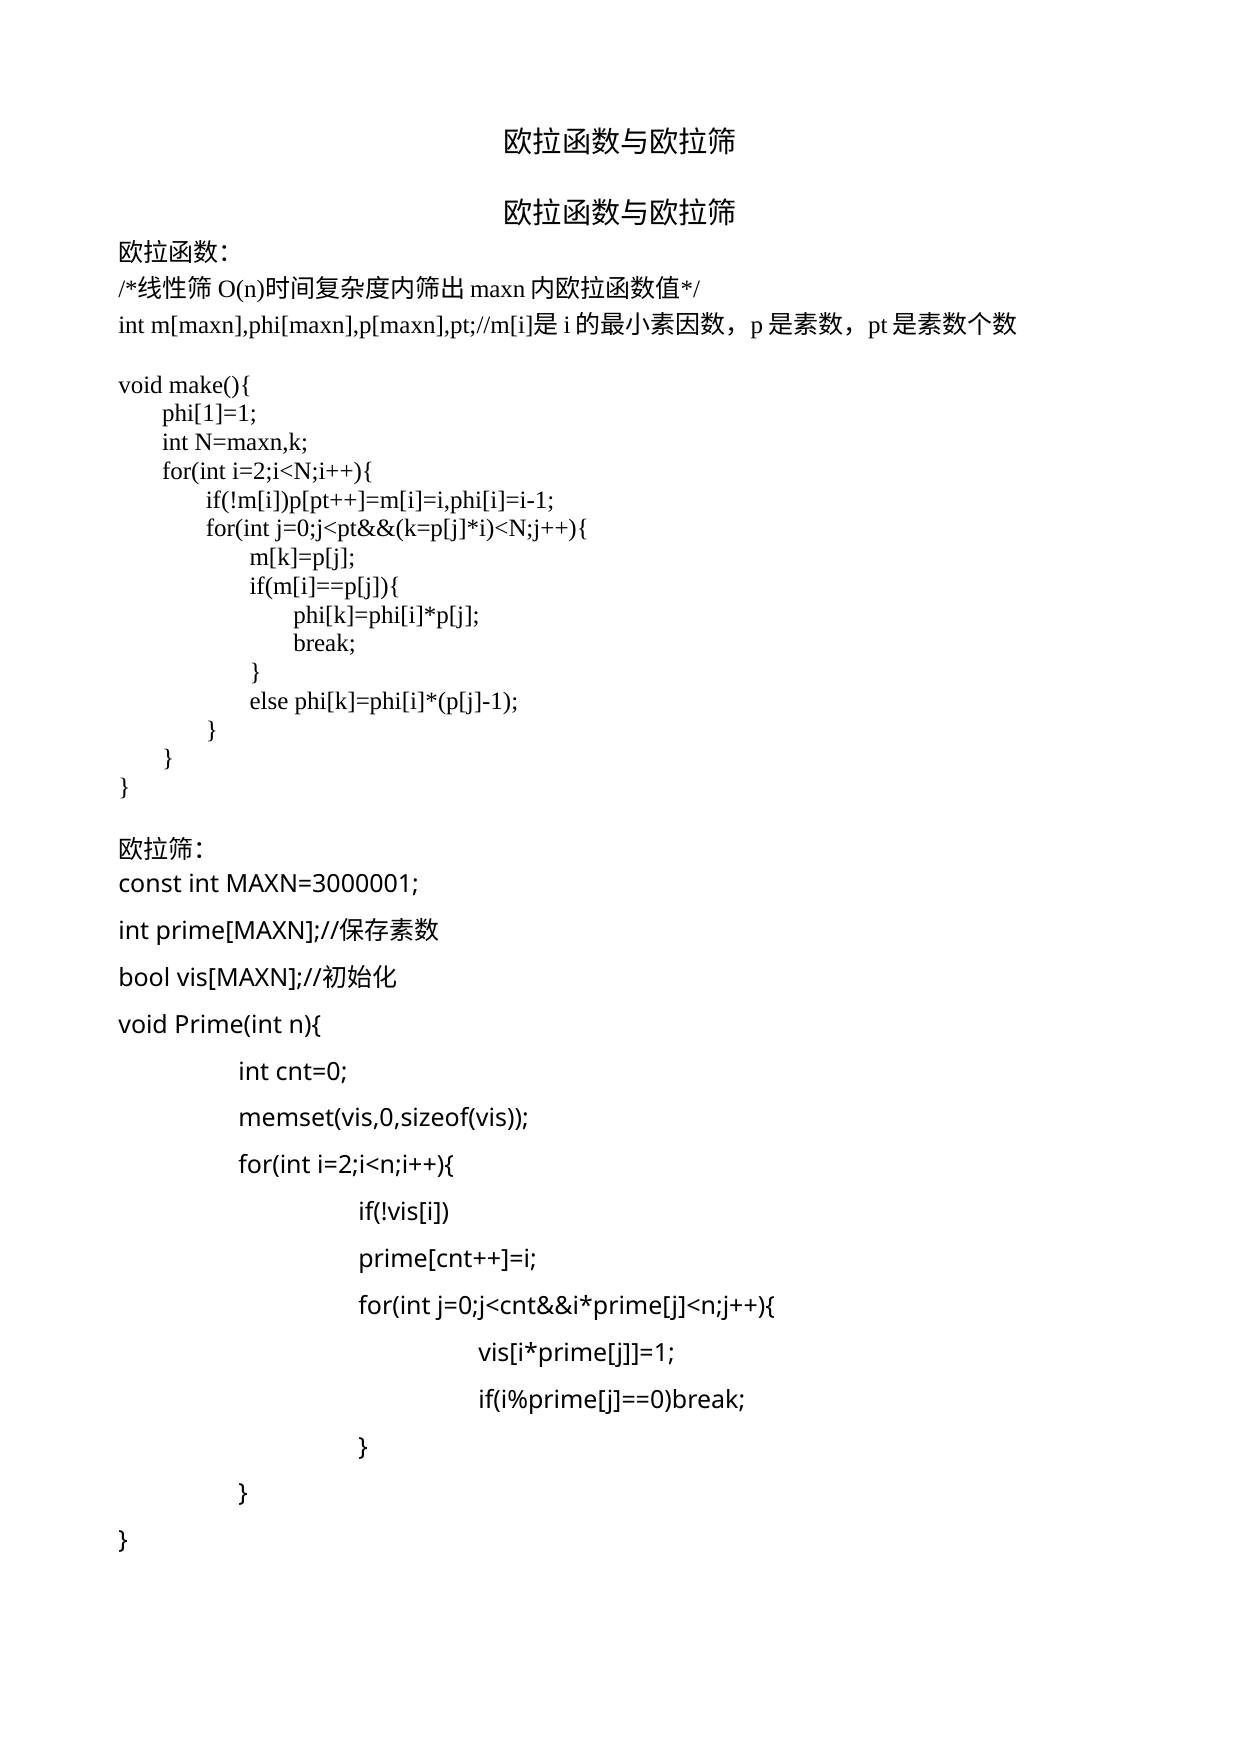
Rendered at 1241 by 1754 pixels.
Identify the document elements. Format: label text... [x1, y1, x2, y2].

text if(!vis[i]) [118, 1181, 1122, 1228]
text 欧拉筛： [118, 830, 1122, 866]
text vis[i*prime[j]]=1; [118, 1322, 1122, 1369]
text } [118, 772, 1122, 801]
text } [118, 1509, 1122, 1556]
text m[k]=p[j]; [118, 542, 1122, 571]
text 欧拉函数： [118, 232, 1122, 268]
text prime[cnt++]=i; [118, 1228, 1122, 1275]
text } [118, 657, 1122, 686]
text int m[maxn],phi[maxn],p[maxn],pt;//m[i]是i的最小素因数，p是素数，pt是素数个数 [118, 305, 1122, 341]
text } [118, 1416, 1122, 1462]
text if(!m[i])p[pt++]=m[i]=i,phi[i]=i-1; [118, 485, 1122, 513]
text for(int j=0;j<pt&&(k=p[j]*i)<N;j++){ [118, 513, 1122, 542]
text int N=maxn,k; [118, 427, 1122, 456]
text 欧拉函数与欧拉筛 [118, 190, 1122, 232]
text if(i%prime[j]==0)break; [118, 1369, 1122, 1416]
text } [118, 715, 1122, 743]
text if(m[i]==p[j]){ [118, 571, 1122, 600]
text /*线性筛O(n)时间复杂度内筛出maxn内欧拉函数值*/ [118, 268, 1122, 305]
text phi[1]=1; [118, 398, 1122, 427]
text void Prime(int n){ [118, 994, 1122, 1041]
text int prime[MAXN];//保存素数 [118, 900, 1122, 947]
text for(int j=0;j<cnt&&i*prime[j]<n;j++){ [118, 1275, 1122, 1322]
text for(int i=2;i<n;i++){ [118, 1134, 1122, 1181]
text for(int i=2;i<N;i++){ [118, 456, 1122, 485]
text const int MAXN=3000001; [118, 866, 1122, 900]
text phi[k]=phi[i]*p[j]; [118, 600, 1122, 628]
text else phi[k]=phi[i]*(p[j]-1); [118, 686, 1122, 715]
text } [118, 743, 1122, 772]
text int cnt=0; [118, 1041, 1122, 1087]
text } [118, 1462, 1122, 1509]
text void make(){ [118, 370, 1122, 398]
text bool vis[MAXN];//初始化 [118, 947, 1122, 994]
text memset(vis,0,sizeof(vis)); [118, 1087, 1122, 1134]
text break; [118, 628, 1122, 657]
